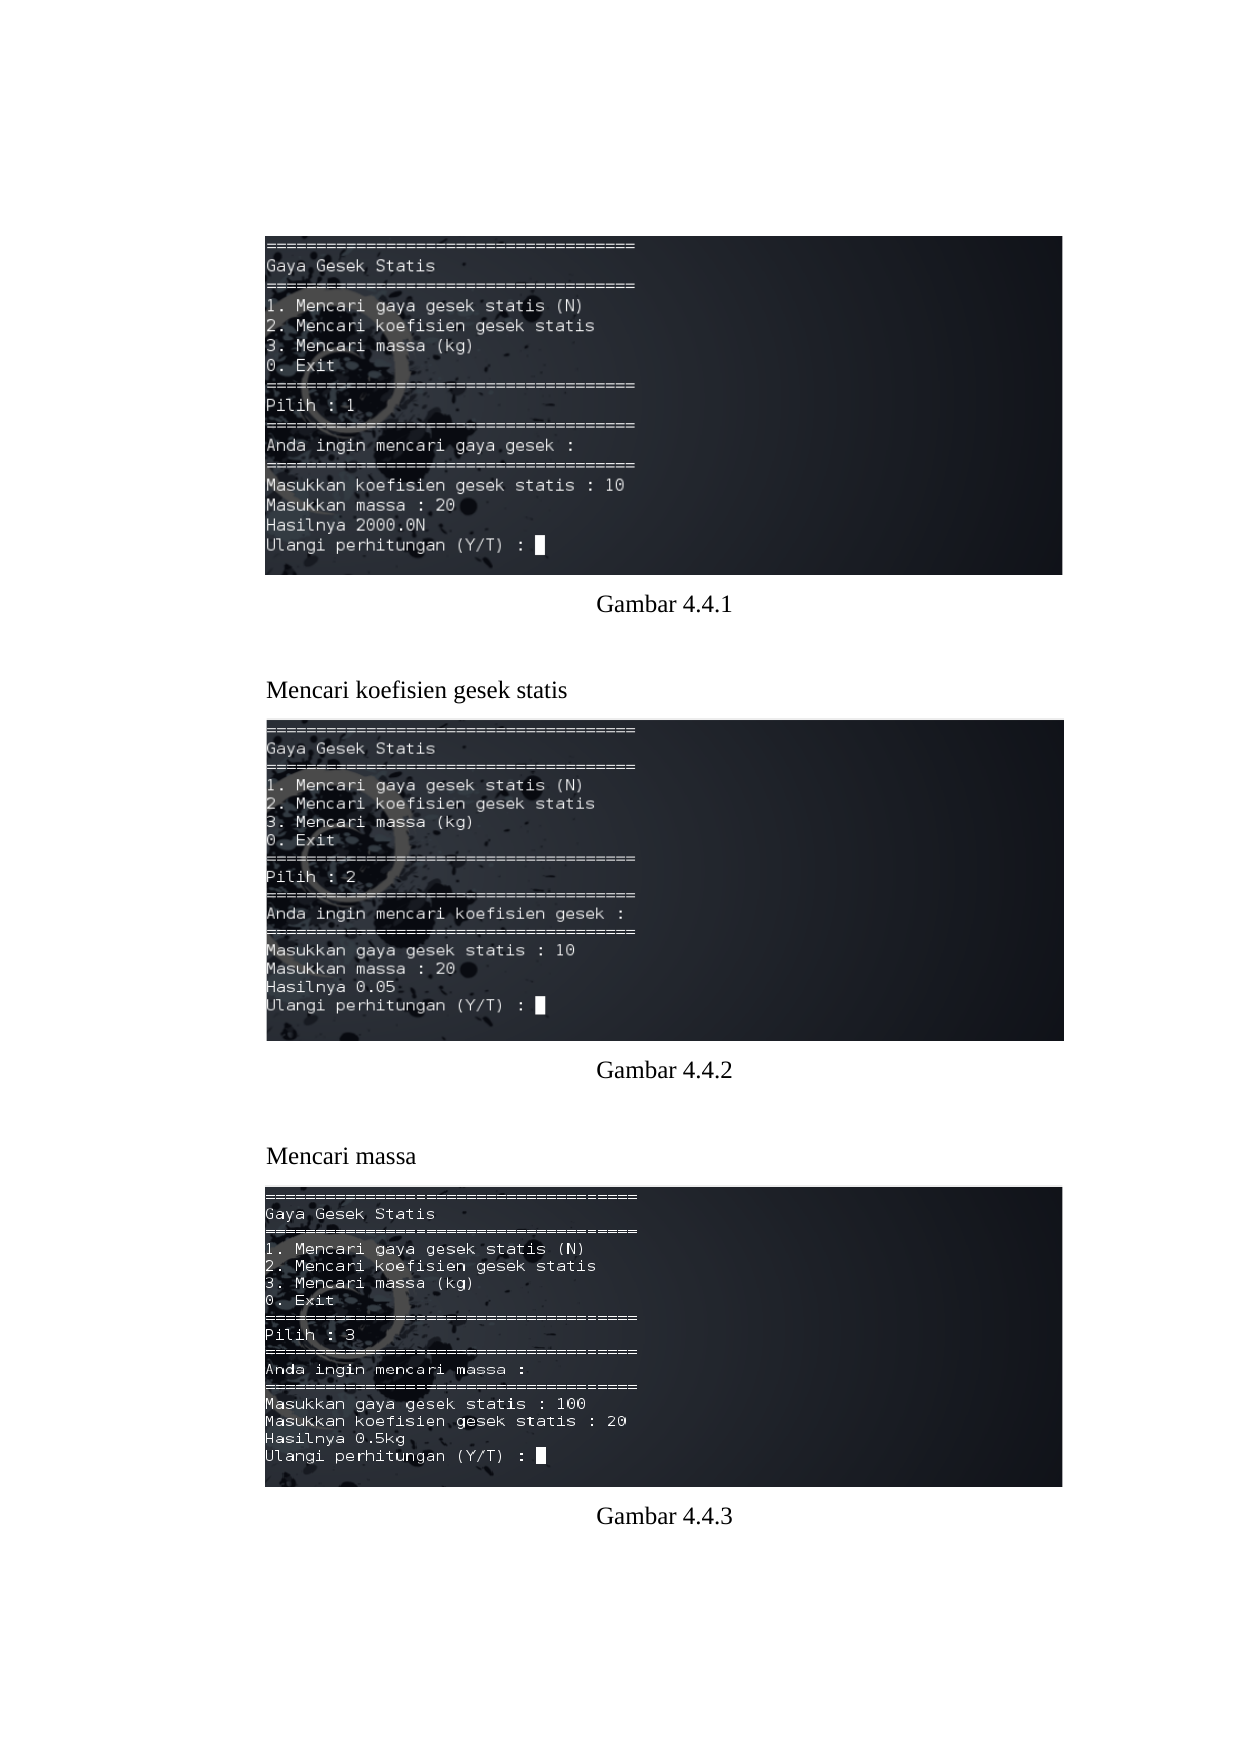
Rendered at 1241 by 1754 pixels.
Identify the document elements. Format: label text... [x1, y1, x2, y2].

text Gambar 4.4.2 [266, 1041, 1063, 1084]
picture [265, 236, 1063, 575]
text Gambar 4.4.3 [266, 1487, 1063, 1530]
picture [265, 1185, 1063, 1487]
text Mencari koefisien gesek statis [266, 675, 1063, 704]
text Gambar 4.4.1 [266, 575, 1063, 618]
picture [266, 718, 1064, 1041]
text Mencari massa [266, 1141, 1063, 1170]
